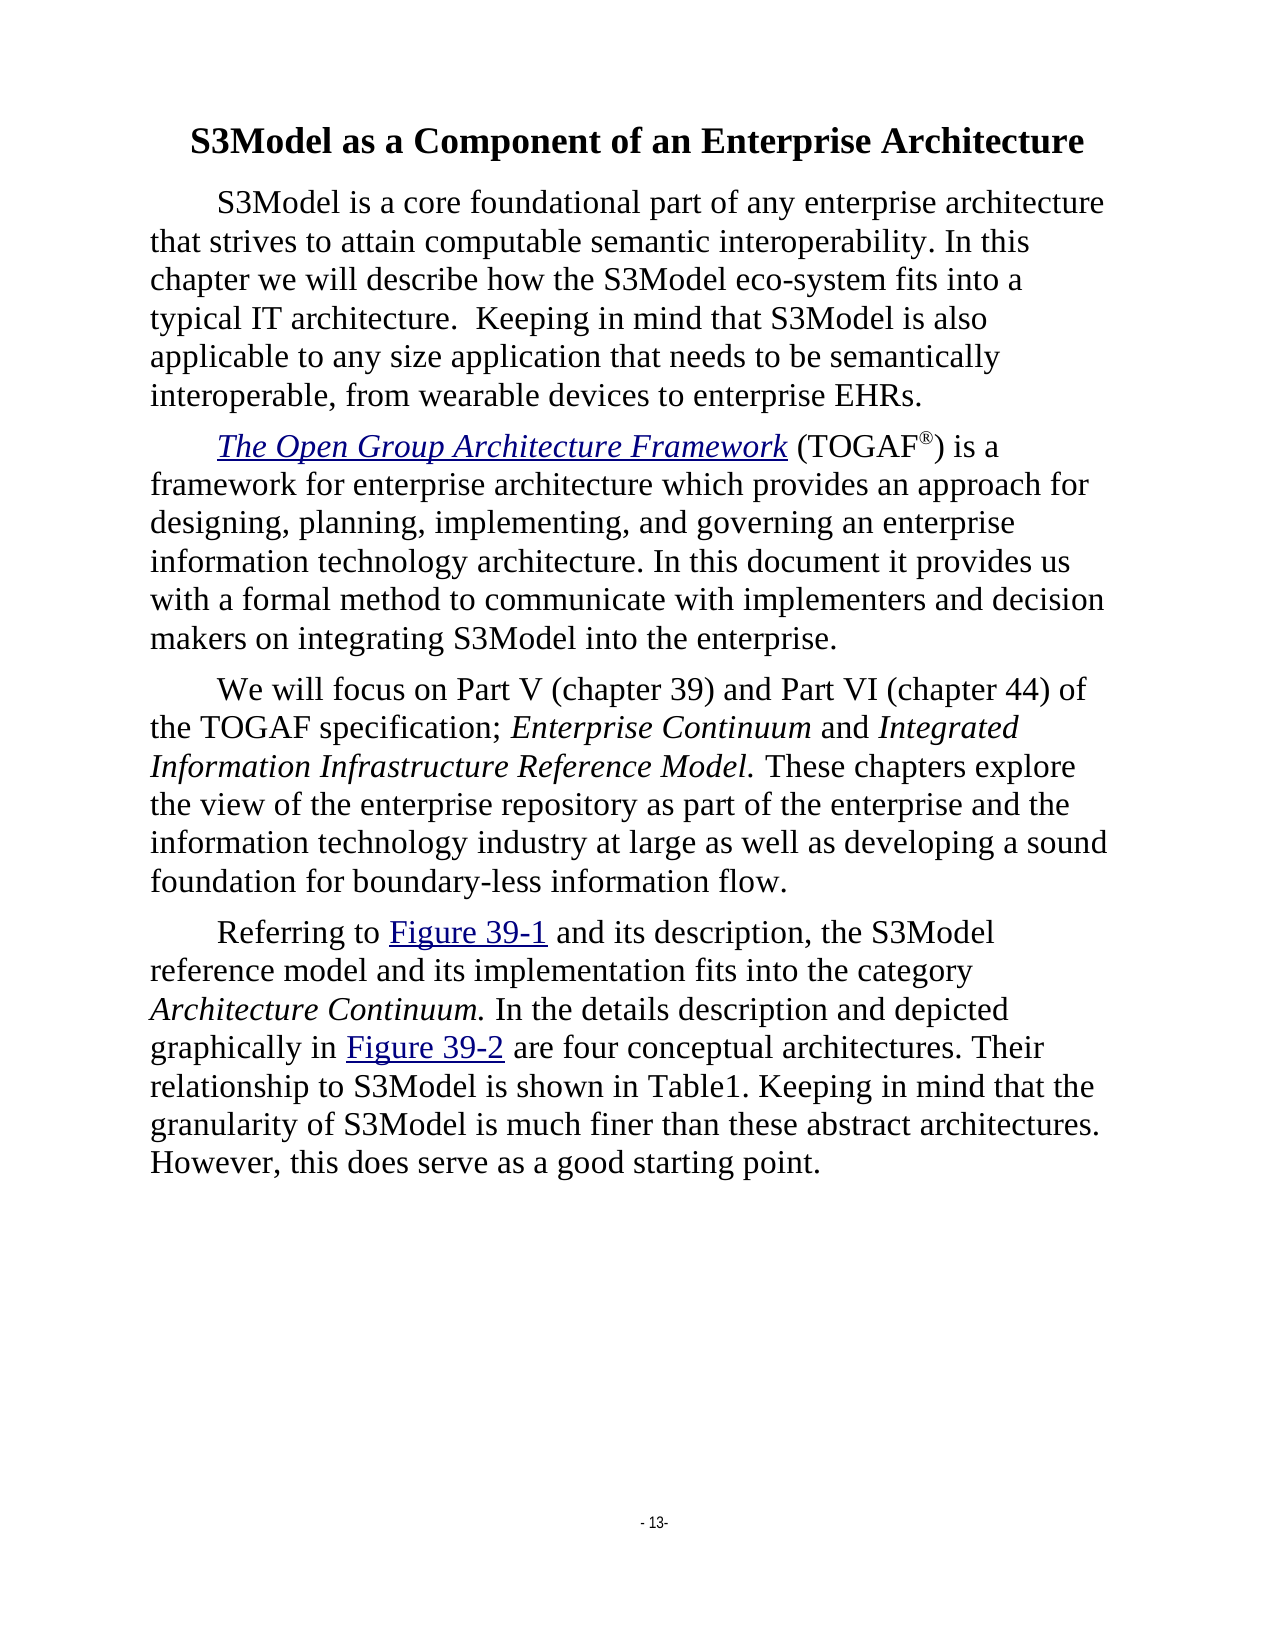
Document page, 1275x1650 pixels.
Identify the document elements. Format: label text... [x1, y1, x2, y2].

text We will focus on Part V (chapter 39) and Part VI (chapter 44) of the TOGAF specification; Enterprise Continuum and Integrated Information Infrastructure Reference Model. These chapters explore the view of the enterprise repository as part of the enterprise and the information technology industry at large as well as developing a sound foundation for boundary-less information flow. [150, 669, 1125, 899]
text S3Model is a core foundational part of any enterprise architecture that strives to attain computable semantic interoperability. In this chapter we will describe how the S3Model eco-system fits into a typical IT architecture. Keeping in mind that S3Model is also applicable to any size application that needs to be semantically interoperable, from wearable devices to enterprise EHRs. [150, 182, 1125, 413]
text The Open Group Architecture Framework (TOGAF®) is a framework for enterprise architecture which provides an approach for designing, planning, implementing, and governing an enterprise information technology architecture. In this document it provides us with a formal method to communicate with implementers and decision makers on integrating S3Model into the enterprise. [150, 426, 1125, 656]
text Referring to Figure 39-1 and its description, the S3Model reference model and its implementation fits into the category Architecture Continuum. In the details description and depicted graphically in Figure 39-2 are four conceptual architectures. Their relationship to S3Model is shown in Table1. Keeping in mind that the granularity of S3Model is much finer than these abstract architectures. However, this does serve as a good starting point. [150, 912, 1125, 1181]
title S3Model as a Component of an Enterprise Architecture [150, 118, 1125, 161]
